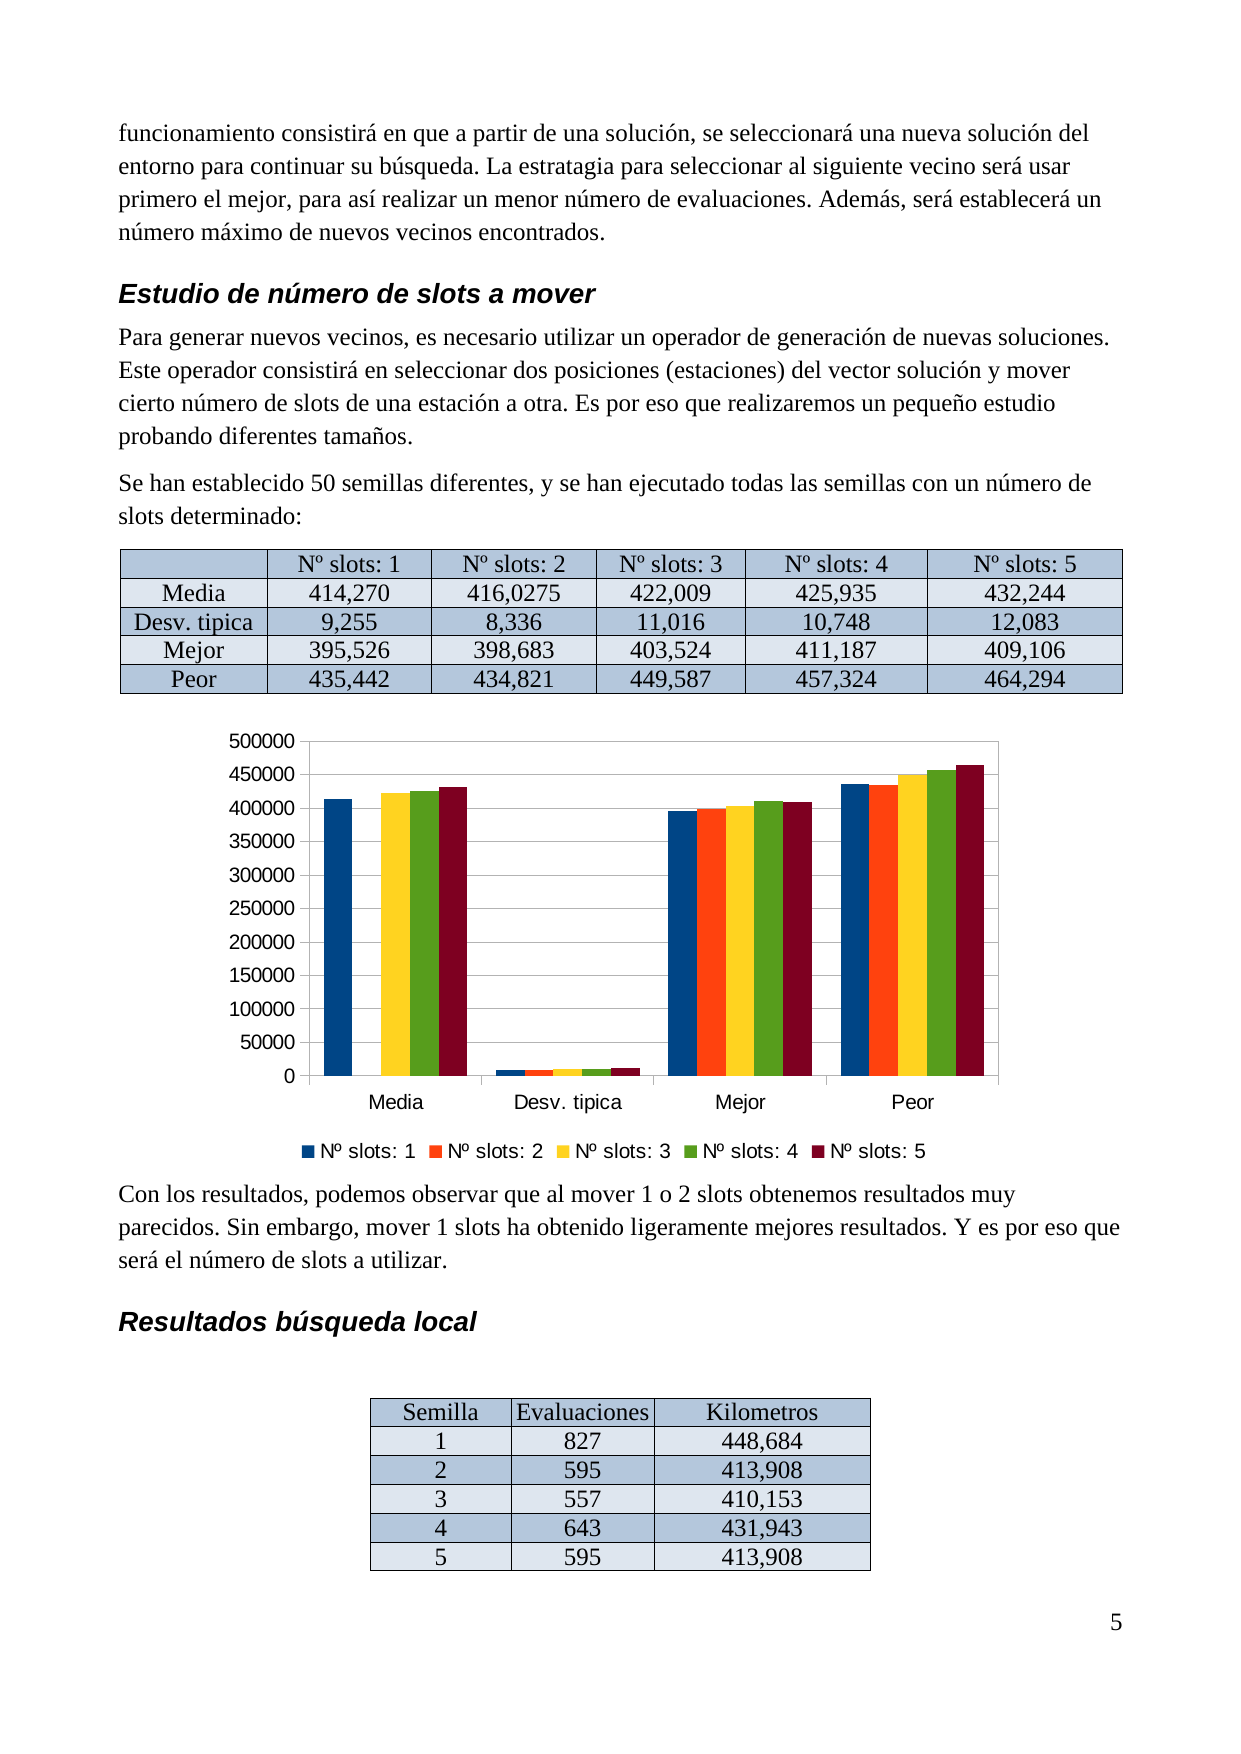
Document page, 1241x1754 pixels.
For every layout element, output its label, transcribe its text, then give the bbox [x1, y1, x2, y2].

table_cell 409,106 [928, 636, 1122, 664]
table_cell 411,187 [746, 636, 927, 664]
table_cell 464,294 [928, 665, 1122, 693]
table_cell 398,683 [432, 636, 596, 664]
table_cell 425,935 [746, 579, 927, 607]
table_cell 448,684 [655, 1427, 870, 1455]
table_header Nº slots: 5 [928, 550, 1122, 578]
table_header [121, 550, 267, 578]
table_header Nº slots: 1 [268, 550, 431, 578]
table_cell 416,0275 [432, 579, 596, 607]
text funcionamiento consistirá en que a partir de una solución, se seleccionará una nueva solución del entorno para continuar su búsqueda. La estratagia para seleccionar al siguiente vecino será usar primero el mejor, para así realizar un menor número de evaluaciones. Además, será establecerá un número máximo de nuevos vecinos encontrados. [118, 118, 1122, 246]
subtitle Resultados búsqueda local [118, 1305, 1122, 1337]
table_cell 410,153 [655, 1485, 870, 1513]
table_header Semilla [371, 1399, 511, 1426]
table_cell 11,016 [597, 608, 745, 635]
table_cell 1 [371, 1427, 511, 1455]
table_cell 595 [512, 1543, 654, 1570]
table_cell 413,908 [655, 1456, 870, 1484]
table_header Nº slots: 3 [597, 550, 745, 578]
table_cell 432,244 [928, 579, 1122, 607]
table_cell 449,587 [597, 665, 745, 693]
table_cell 827 [512, 1427, 654, 1455]
table_header Nº slots: 2 [432, 550, 596, 578]
table_cell 595 [512, 1456, 654, 1484]
table_cell Media [121, 579, 267, 607]
table_cell 4 [371, 1514, 511, 1542]
subtitle Estudio de número de slots a mover [118, 277, 1122, 309]
text Con los resultados, podemos observar que al mover 1 o 2 slots obtenemos resultados muy parecidos. Sin embargo, mover 1 slots ha obtenido ligeramente mejores resultados. Y es por eso que será el número de slots a utilizar. [118, 1179, 1122, 1274]
table_cell 414,270 [268, 579, 431, 607]
table_cell 2 [371, 1456, 511, 1484]
table_cell 434,821 [432, 665, 596, 693]
table_cell 12,083 [928, 608, 1122, 635]
text Se han establecido 50 semillas diferentes, y se han ejecutado todas las semillas con un número de slots determinado: [118, 468, 1122, 530]
table_cell 10,748 [746, 608, 927, 635]
table_cell 9,255 [268, 608, 431, 635]
table_header Nº slots: 4 [746, 550, 927, 578]
text Para generar nuevos vecinos, es necesario utilizar un operador de generación de nuevas soluciones. Este operador consistirá en seleccionar dos posiciones (estaciones) del vector solución y mover cierto número de slots de una estación a otra. Es por eso que realizaremos un pequeño estudio probando diferentes tamaños. [118, 322, 1122, 449]
table_cell 413,908 [655, 1543, 870, 1570]
table_cell 431,943 [655, 1514, 870, 1542]
table_cell 643 [512, 1514, 654, 1542]
table_cell 3 [371, 1485, 511, 1513]
table_header Kilometros [655, 1399, 870, 1426]
table_cell 435,442 [268, 665, 431, 693]
table_cell 557 [512, 1485, 654, 1513]
table_cell 422,009 [597, 579, 745, 607]
table_cell Desv. tipica [121, 608, 267, 635]
table_cell 457,324 [746, 665, 927, 693]
table_header Evaluaciones [512, 1399, 654, 1426]
table_cell Mejor [121, 636, 267, 664]
table_cell 395,526 [268, 636, 431, 664]
table_cell 403,524 [597, 636, 745, 664]
table_cell Peor [121, 665, 267, 693]
table_cell 8,336 [432, 608, 596, 635]
table_cell 5 [371, 1543, 511, 1570]
